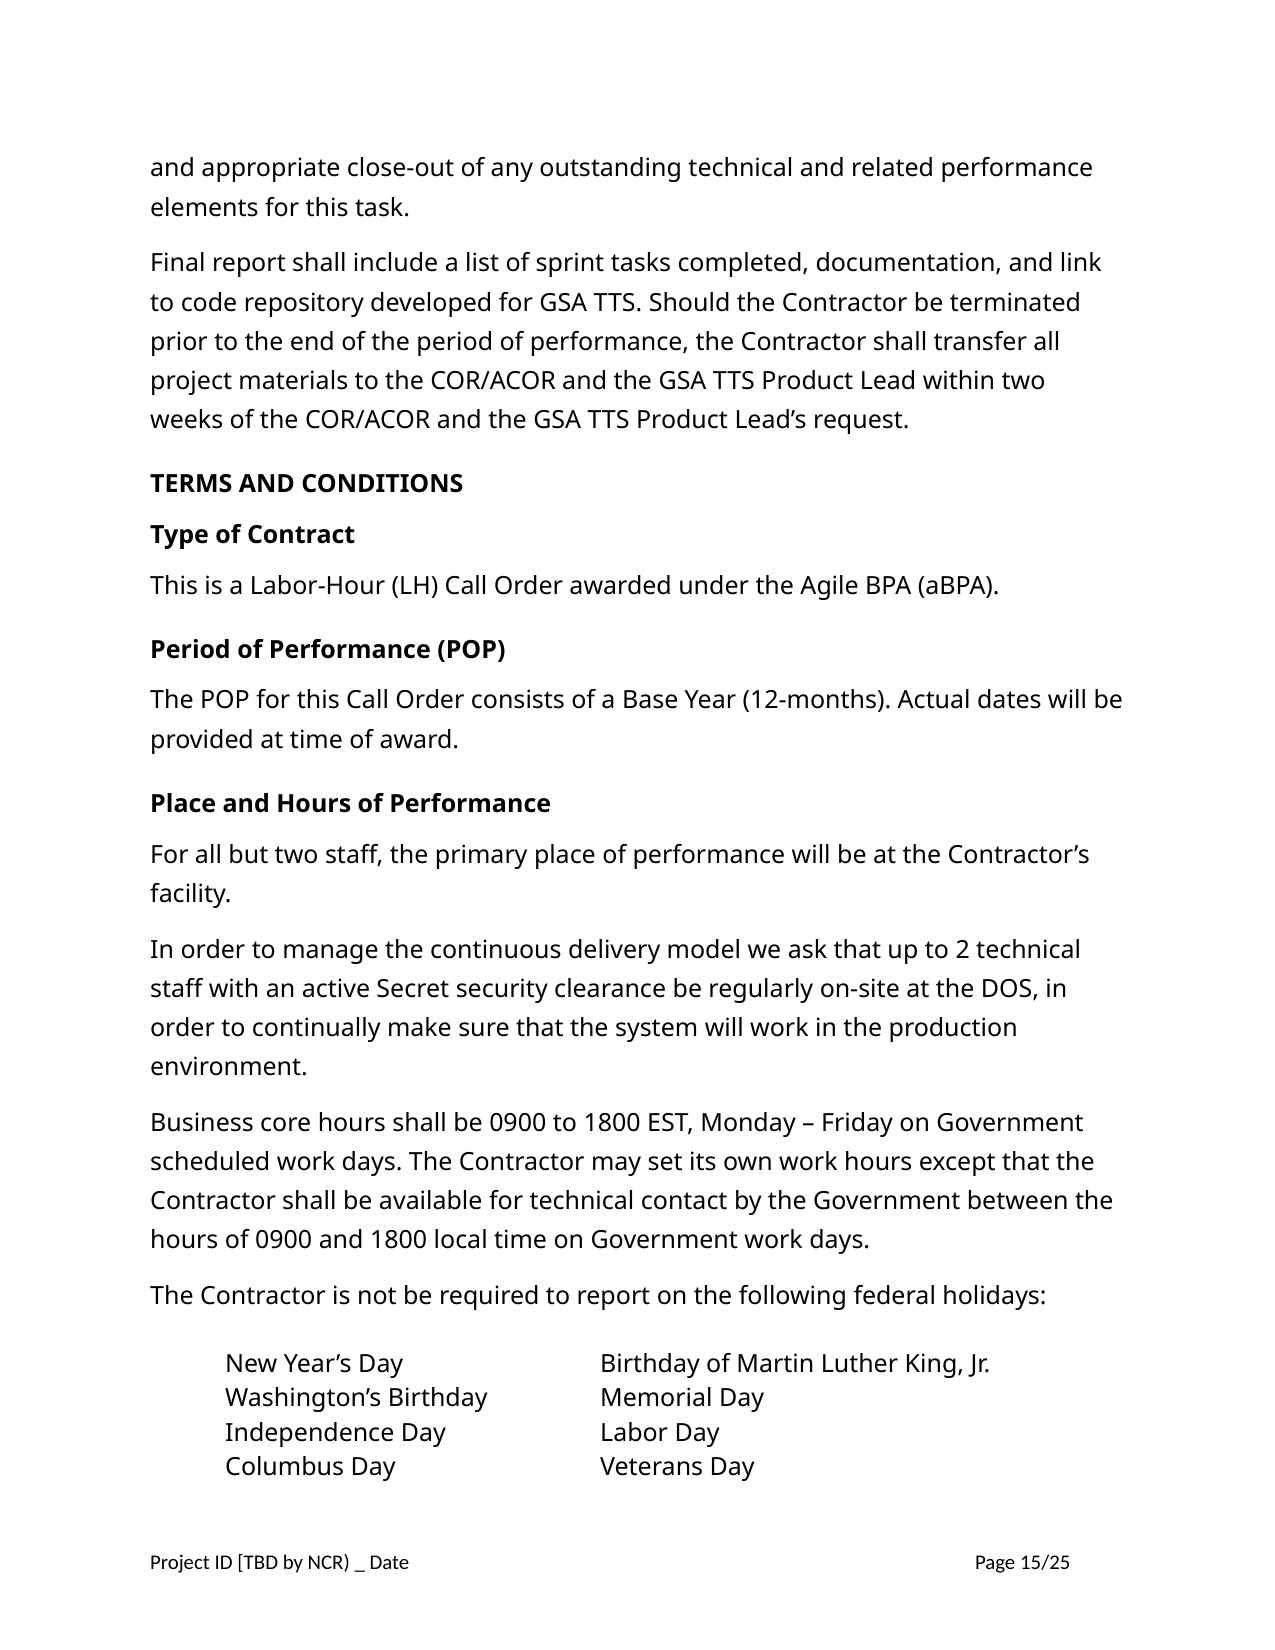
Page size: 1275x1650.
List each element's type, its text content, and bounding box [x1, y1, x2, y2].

text In order to manage the continuous delivery model we ask that up to 2 technical staff with an active Secret security clearance be regularly on-site at the DOS, in order to continually make sure that the system will work in the production environment. [150, 931, 1125, 1083]
text Final report shall include a list of sprint tasks completed, documentation, and link to code repository developed for GSA TTS. Should the Contractor be terminated prior to the end of the period of performance, the Contractor shall transfer all project materials to the COR/ACOR and the GSA TTS Product Lead within two weeks of the COR/ACOR and the GSA TTS Product Lead’s request. [150, 245, 1125, 436]
subtitle Period of Performance (POP) [150, 631, 1125, 666]
subtitle Type of Contract [150, 517, 1125, 551]
text This is a Labor-Hour (LH) Call Order awarded under the Agile BPA (aBPA). [150, 567, 1125, 601]
text New Year’s Day Birthday of Martin Luther King, Jr. [225, 1346, 1125, 1380]
subtitle Place and Hours of Performance [150, 786, 1125, 819]
text Independence Day Labor Day [225, 1414, 1125, 1448]
subtitle TERMS AND CONDITIONS [150, 466, 1125, 500]
text Columbus Day Veterans Day [225, 1448, 1125, 1482]
text Washington’s Birthday Memorial Day [225, 1380, 1125, 1414]
text and appropriate close-out of any outstanding technical and related performance elements for this task. [150, 150, 1125, 223]
text The POP for this Call Order consists of a Base Year (12-months). Actual dates will be provided at time of award. [150, 682, 1125, 755]
text For all but two staff, the primary place of performance will be at the Contractor’s facility. [150, 836, 1125, 909]
text The Contractor is not be required to report on the following federal holidays: [150, 1278, 1125, 1312]
text Business core hours shall be 0900 to 1800 EST, Monday – Friday on Government scheduled work days. The Contractor may set its own work hours except that the Contractor shall be available for technical contact by the Government between the hours of 0900 and 1800 local time on Government work days. [150, 1104, 1125, 1256]
